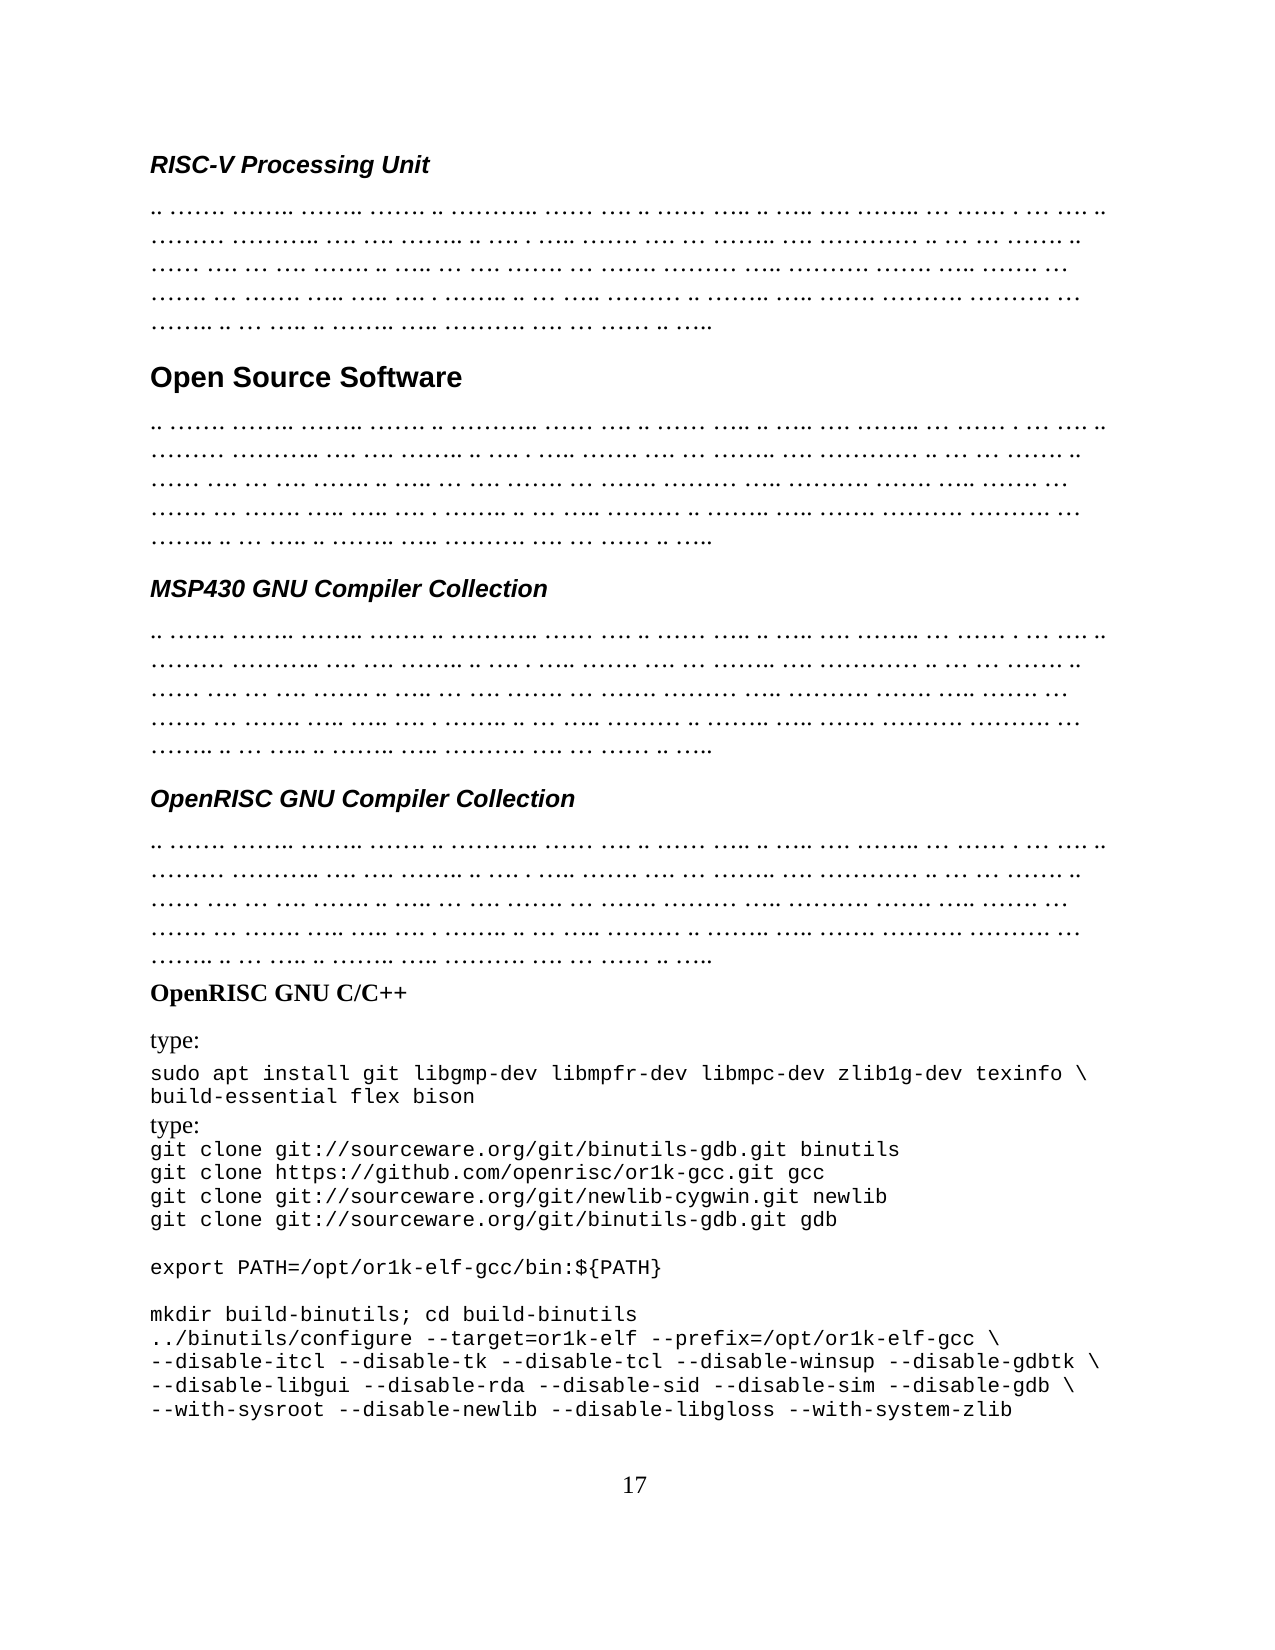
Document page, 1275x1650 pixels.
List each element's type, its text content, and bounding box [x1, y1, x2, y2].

text .. ……. …….. …….. ……. .. ……….. …… …. .. …… ….. .. ….. …. …….. … …… . … …. .. ……… ……….. …. …. …….. .. …. . ….. ……. …. … …….. …. ………… .. … … ……. .. …… …. … …. ……. .. ….. … …. ……. … ……. ……… ….. ………. ……. ….. ……. … ……. … ……. ….. ….. …. . …….. .. … ….. ……… .. …….. ….. ……. ………. ………. … …….. .. … ….. .. …….. ….. ………. …. … …… .. ….. [150, 616, 1125, 759]
text .. ……. …….. …….. ……. .. ……….. …… …. .. …… ….. .. ….. …. …….. … …… . … …. .. ……… ……….. …. …. …….. .. …. . ….. ……. …. … …….. …. ………… .. … … ……. .. …… …. … …. ……. .. ….. … …. ……. … ……. ……… ….. ………. ……. ….. ……. … ……. … ……. ….. ….. …. . …….. .. … ….. ……… .. …….. ….. ……. ………. ………. … …….. .. … ….. .. …….. ….. ………. …. … …… .. ….. [150, 825, 1125, 969]
text git clone https://github.com/openrisc/or1k-gcc.git gcc [150, 1162, 1125, 1186]
subtitle OpenRISC GNU Compiler Collection [150, 784, 1125, 813]
text build-essential flex bison [150, 1086, 1125, 1110]
text git clone git://sourceware.org/git/newlib-cygwin.git newlib [150, 1186, 1125, 1209]
text export PATH=/opt/or1k-elf-gcc/bin:${PATH} [150, 1257, 1125, 1280]
text .. ……. …….. …….. ……. .. ……….. …… …. .. …… ….. .. ….. …. …….. … …… . … …. .. ……… ……….. …. …. …….. .. …. . ….. ……. …. … …….. …. ………… .. … … ……. .. …… …. … …. ……. .. ….. … …. ……. … ……. ……… ….. ………. ……. ….. ……. … ……. … ……. ….. ….. …. . …….. .. … ….. ……… .. …….. ….. ……. ………. ………. … …….. .. … ….. .. …….. ….. ………. …. … …… .. ….. [150, 406, 1125, 549]
text type: [150, 1025, 1125, 1053]
text --with-sysroot --disable-newlib --disable-libgloss --with-system-zlib [150, 1399, 1125, 1422]
text git clone git://sourceware.org/git/binutils-gdb.git binutils [150, 1138, 1125, 1162]
text --disable-libgui --disable-rda --disable-sid --disable-sim --disable-gdb \ [150, 1375, 1125, 1399]
subtitle MSP430 GNU Compiler Collection [150, 574, 1125, 603]
subtitle Open Source Software [150, 360, 1125, 393]
text OpenRISC GNU C/C++ [150, 978, 1125, 1007]
subtitle RISC-V Processing Unit [150, 150, 1125, 178]
text sudo apt install git libgmp-dev libmpfr-dev libmpc-dev zlib1g-dev texinfo \ [150, 1062, 1125, 1086]
text --disable-itcl --disable-tk --disable-tcl --disable-winsup --disable-gdbtk \ [150, 1351, 1125, 1375]
text ../binutils/configure --target=or1k-elf --prefix=/opt/or1k-elf-gcc \ [150, 1328, 1125, 1351]
text git clone git://sourceware.org/git/binutils-gdb.git gdb [150, 1209, 1125, 1233]
text mkdir build-binutils; cd build-binutils [150, 1304, 1125, 1328]
text .. ……. …….. …….. ……. .. ……….. …… …. .. …… ….. .. ….. …. …….. … …… . … …. .. ……… ……….. …. …. …….. .. …. . ….. ……. …. … …….. …. ………… .. … … ……. .. …… …. … …. ……. .. ….. … …. ……. … ……. ……… ….. ………. ……. ….. ……. … ……. … ……. ….. ….. …. . …….. .. … ….. ……… .. …….. ….. ……. ………. ………. … …….. .. … ….. .. …….. ….. ………. …. … …… .. ….. [150, 191, 1125, 335]
text type: [150, 1110, 1125, 1138]
